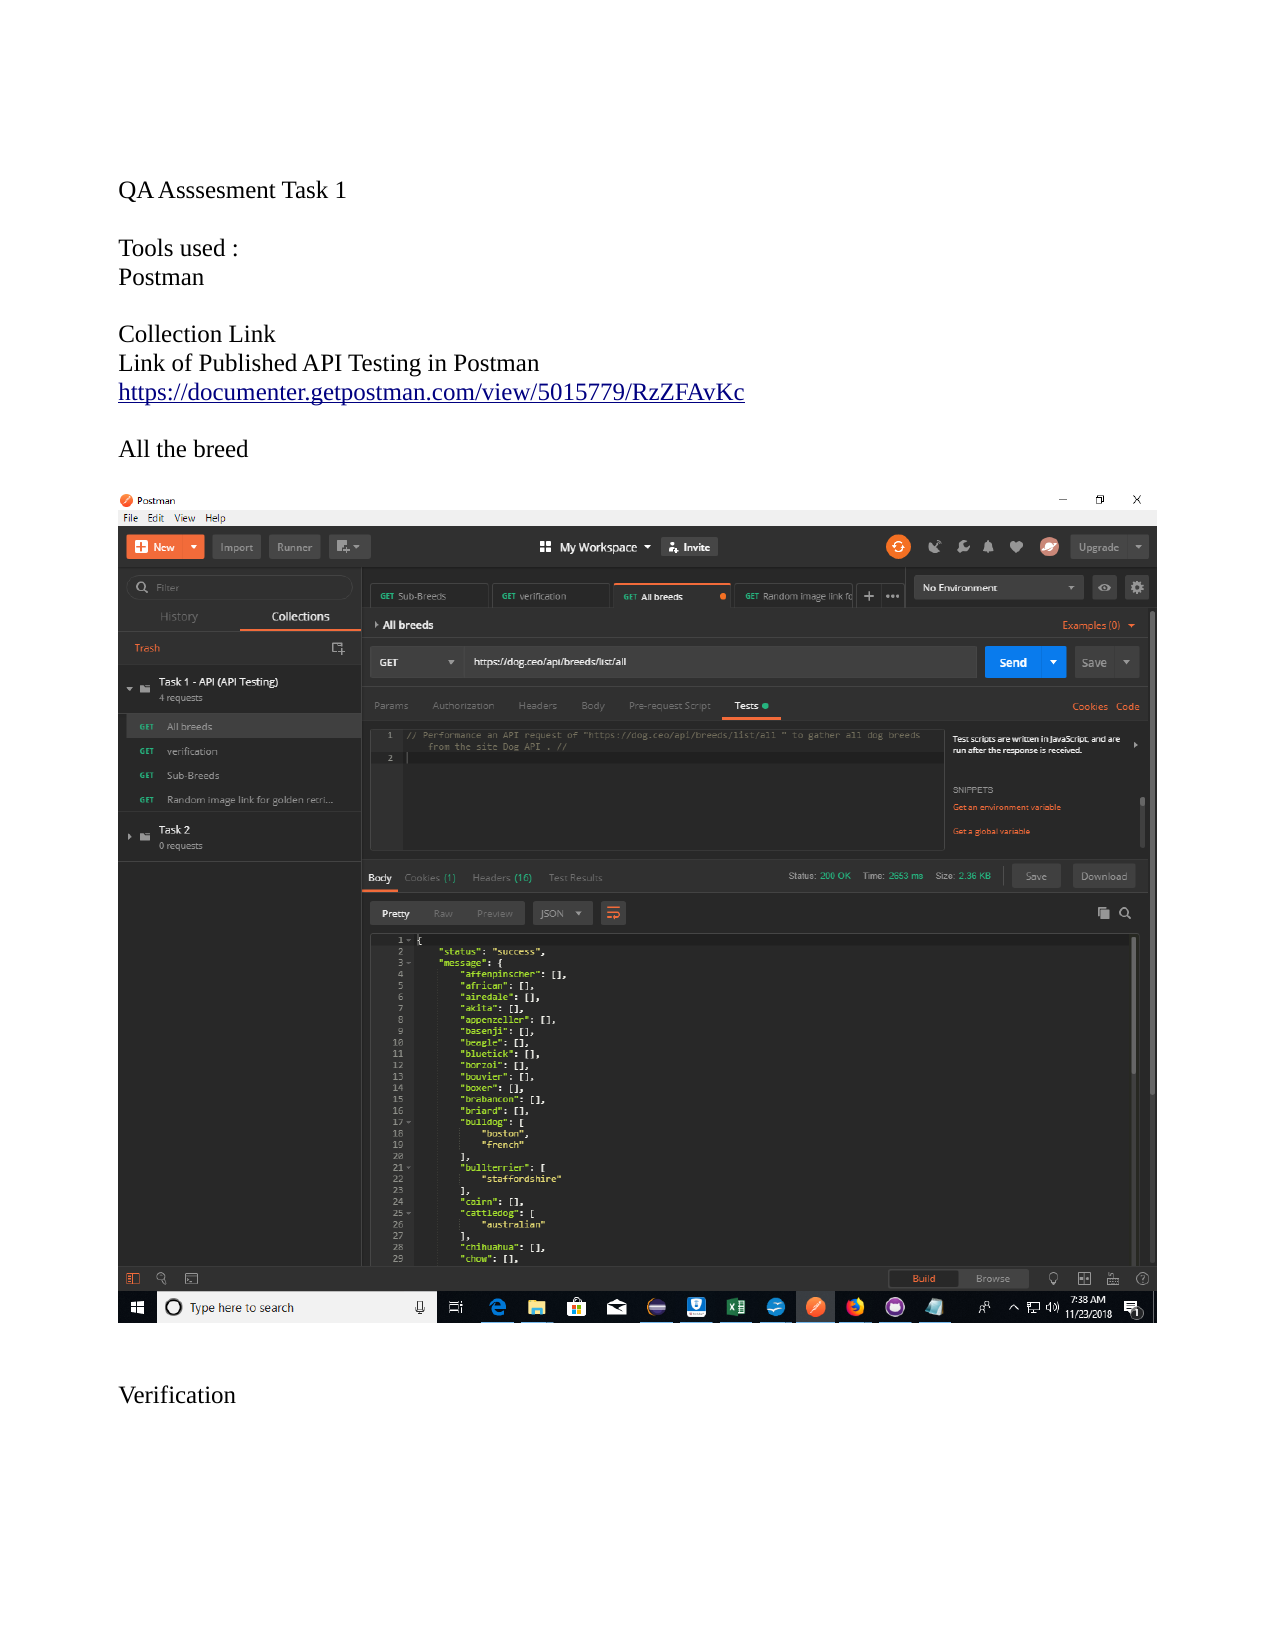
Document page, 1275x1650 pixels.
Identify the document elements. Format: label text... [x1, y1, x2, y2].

text Collection Link [118, 319, 1157, 348]
picture [118, 491, 1157, 1323]
text All the breed [118, 434, 1157, 463]
text Link of Published API Testing in Postman [118, 348, 1157, 377]
text Tools used : [118, 233, 1157, 262]
text Verification [118, 1380, 1157, 1409]
text https://documenter.getpostman.com/view/5015779/RzZFAvKc [118, 377, 1157, 406]
text Postman [118, 262, 1157, 291]
text QA Asssesment Task 1 [118, 176, 1157, 204]
